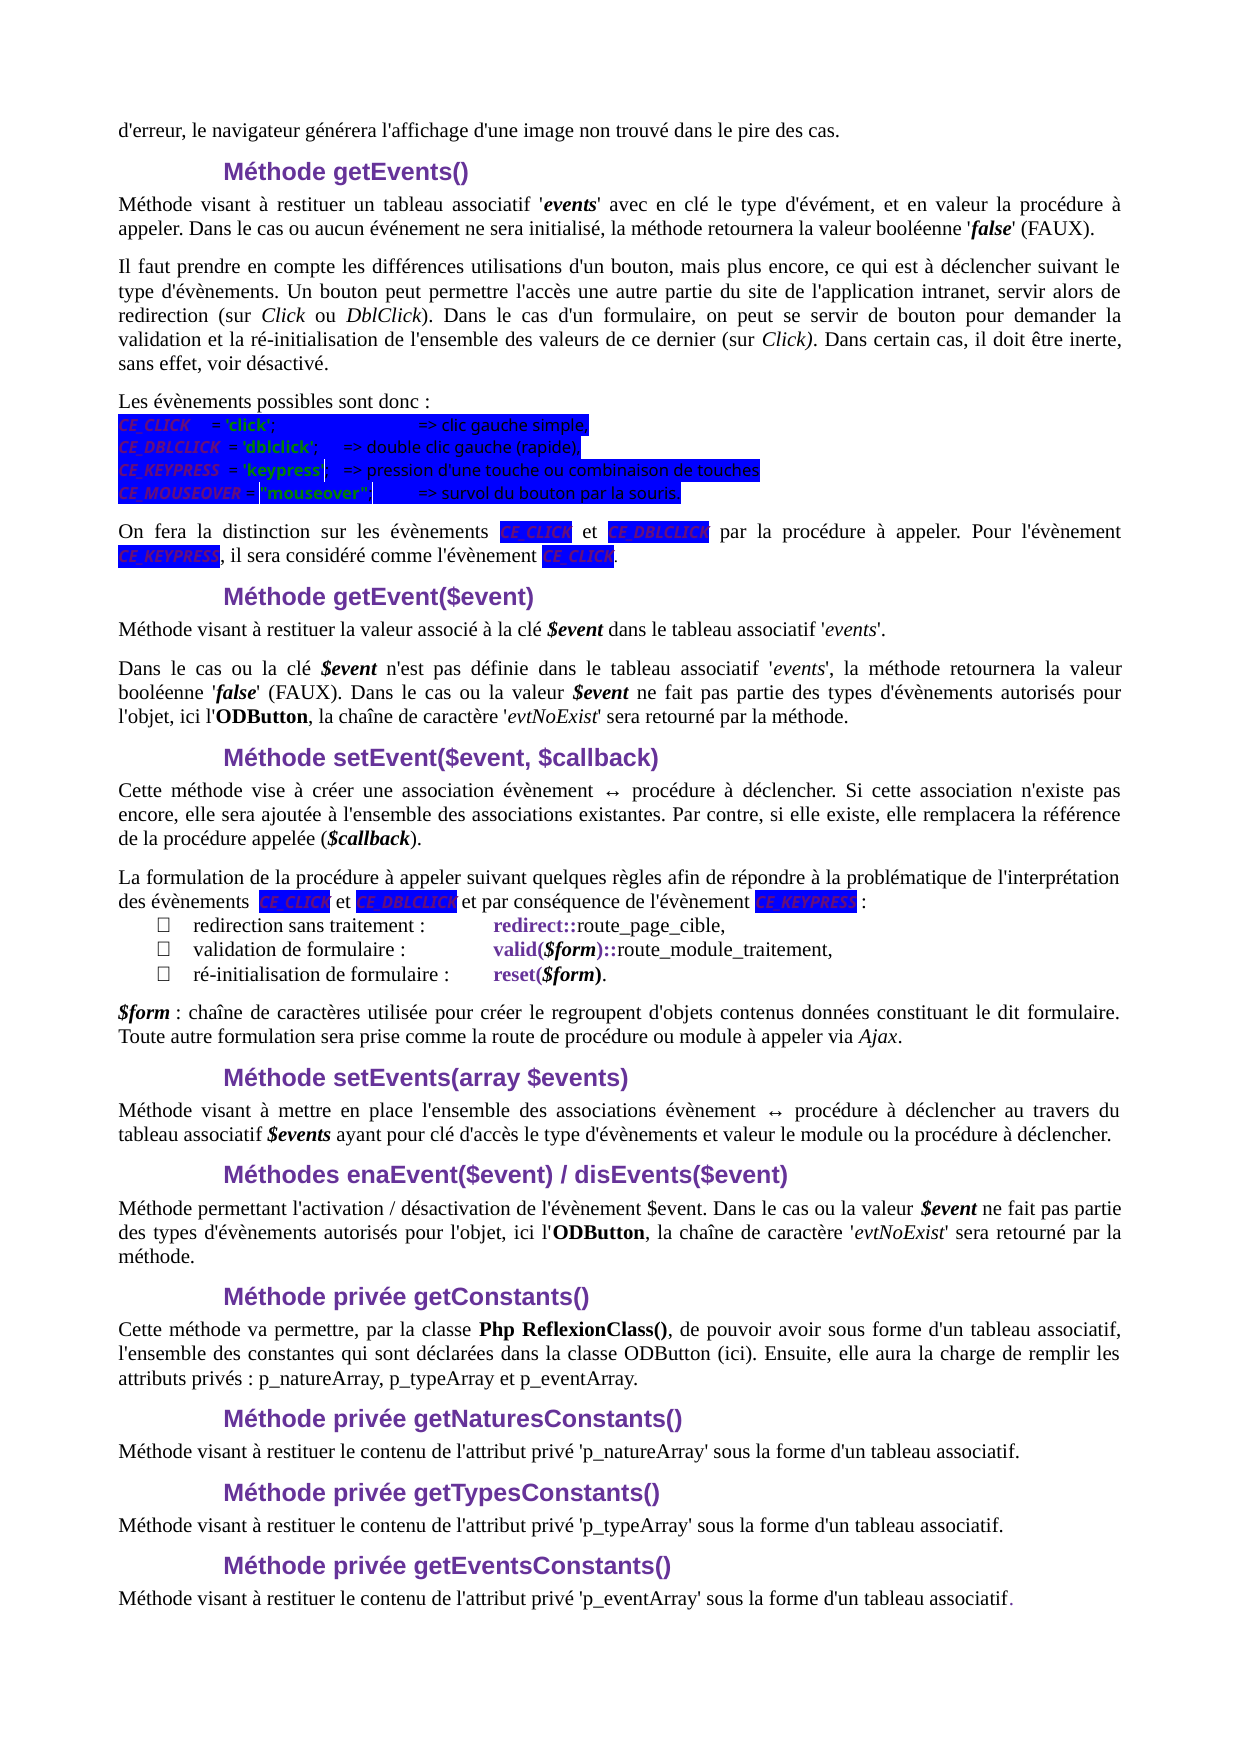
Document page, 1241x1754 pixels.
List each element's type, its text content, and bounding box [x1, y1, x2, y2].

text d'erreur, le navigateur générera l'affichage d'une image non trouvé dans le pire des cas. [118, 118, 1122, 142]
subtitle Méthode privée getTypesConstants() [118, 1478, 1122, 1506]
subtitle Méthode setEvents(array $events) [118, 1063, 1122, 1092]
text Méthode permettant l'activation / désactivation de l'évènement $event. Dans le cas ou la valeur $event ne fait pas partie des types d'évènements autorisés pour l'objet, ici l'ODButton, la chaîne de caractère 'evtNoExist' sera retourné par la méthode. [118, 1196, 1122, 1268]
text Il faut prendre en compte les différences utilisations d'un bouton, mais plus encore, ce qui est à déclencher suivant le type d'évènements. Un bouton peut permettre l'accès une autre partie du site de l'application intranet, servir alors de redirection (sur Click ou DblClick). Dans le cas d'un formulaire, on peut se servir de bouton pour demander la validation et la ré-initialisation de l'ensemble des valeurs de ce dernier (sur Click). Dans certain cas, il doit être inerte, sans effet, voir désactivé. [118, 254, 1122, 375]
text Dans le cas ou la clé $event n'est pas définie dans le tableau associatif 'events', la méthode retournera la valeur booléenne 'false' (FAUX). Dans le cas ou la valeur $event ne fait pas partie des types d'évènements autorisés pour l'objet, ici l'ODButton, la chaîne de caractère 'evtNoExist' sera retourné par la méthode. [118, 656, 1122, 728]
subtitle Méthode privée getEventsConstants() [118, 1551, 1122, 1580]
text CE_KEYPRESS = 'keypress'; => pression d'une touche ou combinaison de touches [118, 459, 1122, 482]
subtitle Méthode getEvent($event) [118, 582, 1122, 611]
text CE_DBLCLICK = 'dblclick'; => double clic gauche (rapide), [118, 436, 1122, 459]
text On fera la distinction sur les évènements CE_CLICK et CE_DBLCLICK par la procédure à appeler. Pour l'évènement CE_KEYPRESS, il sera considéré comme l'évènement CE_CLICK. [118, 519, 1122, 568]
text Méthode visant à restituer le contenu de l'attribut privé 'p_natureArray' sous la forme d'un tableau associatif. [118, 1439, 1122, 1463]
text Les évènements possibles sont donc : [118, 389, 1122, 413]
text Méthode visant à restituer la valeur associé à la clé $event dans le tableau associatif 'events'. [118, 617, 1122, 641]
text Cette méthode vise à créer une association évènement ↔ procédure à déclencher. Si cette association n'existe pas encore, elle sera ajoutée à l'ensemble des associations existantes. Par contre, si elle existe, elle remplacera la référence de la procédure appelée ($callback). [118, 778, 1122, 850]
list validation de formulaire : valid($form)::route_module_traitement, [156, 937, 1122, 961]
text Méthode visant à restituer le contenu de l'attribut privé 'p_eventArray' sous la forme d'un tableau associatif. [118, 1586, 1122, 1610]
text La formulation de la procédure à appeler suivant quelques règles afin de répondre à la problématique de l'interprétation des évènements CE_CLICK et CE_DBLCLICK et par conséquence de l'évènement CE_KEYPRESS : [118, 864, 1122, 913]
text CE_CLICK = 'click'; => clic gauche simple, [118, 413, 1122, 436]
subtitle Méthode setEvent($event, $callback) [118, 743, 1122, 772]
subtitle Méthode getEvents() [118, 157, 1122, 186]
subtitle Méthode privée getNaturesConstants() [118, 1404, 1122, 1433]
text Méthode visant à restituer un tableau associatif 'events' avec en clé le type d'évément, et en valeur la procédure à appeler. Dans le cas ou aucun événement ne sera initialisé, la méthode retournera la valeur booléenne 'false' (FAUX). [118, 192, 1122, 240]
subtitle Méthodes enaEvent($event) / disEvents($event) [118, 1161, 1122, 1189]
text $form : chaîne de caractères utilisée pour créer le regroupent d'objets contenus données constituant le dit formulaire. Toute autre formulation sera prise comme la route de procédure ou module à appeler via Ajax. [118, 1000, 1122, 1048]
text CE_MOUSEOVER = "mouseover"; => survol du bouton par la souris. [118, 482, 1122, 504]
list ré-initialisation de formulaire : reset($form). [156, 961, 1122, 986]
list redirection sans traitement : redirect::route_page_cible, [156, 913, 1122, 937]
subtitle Méthode privée getConstants() [118, 1282, 1122, 1311]
text Méthode visant à restituer le contenu de l'attribut privé 'p_typeArray' sous la forme d'un tableau associatif. [118, 1513, 1122, 1537]
text Cette méthode va permettre, par la classe Php ReflexionClass(), de pouvoir avoir sous forme d'un tableau associatif, l'ensemble des constantes qui sont déclarées dans la classe ODButton (ici). Ensuite, elle aura la charge de remplir les attributs privés : p_natureArray, p_typeArray et p_eventArray. [118, 1317, 1122, 1389]
text Méthode visant à mettre en place l'ensemble des associations évènement ↔ procédure à déclencher au travers du tableau associatif $events ayant pour clé d'accès le type d'évènements et valeur le module ou la procédure à déclencher. [118, 1098, 1122, 1146]
